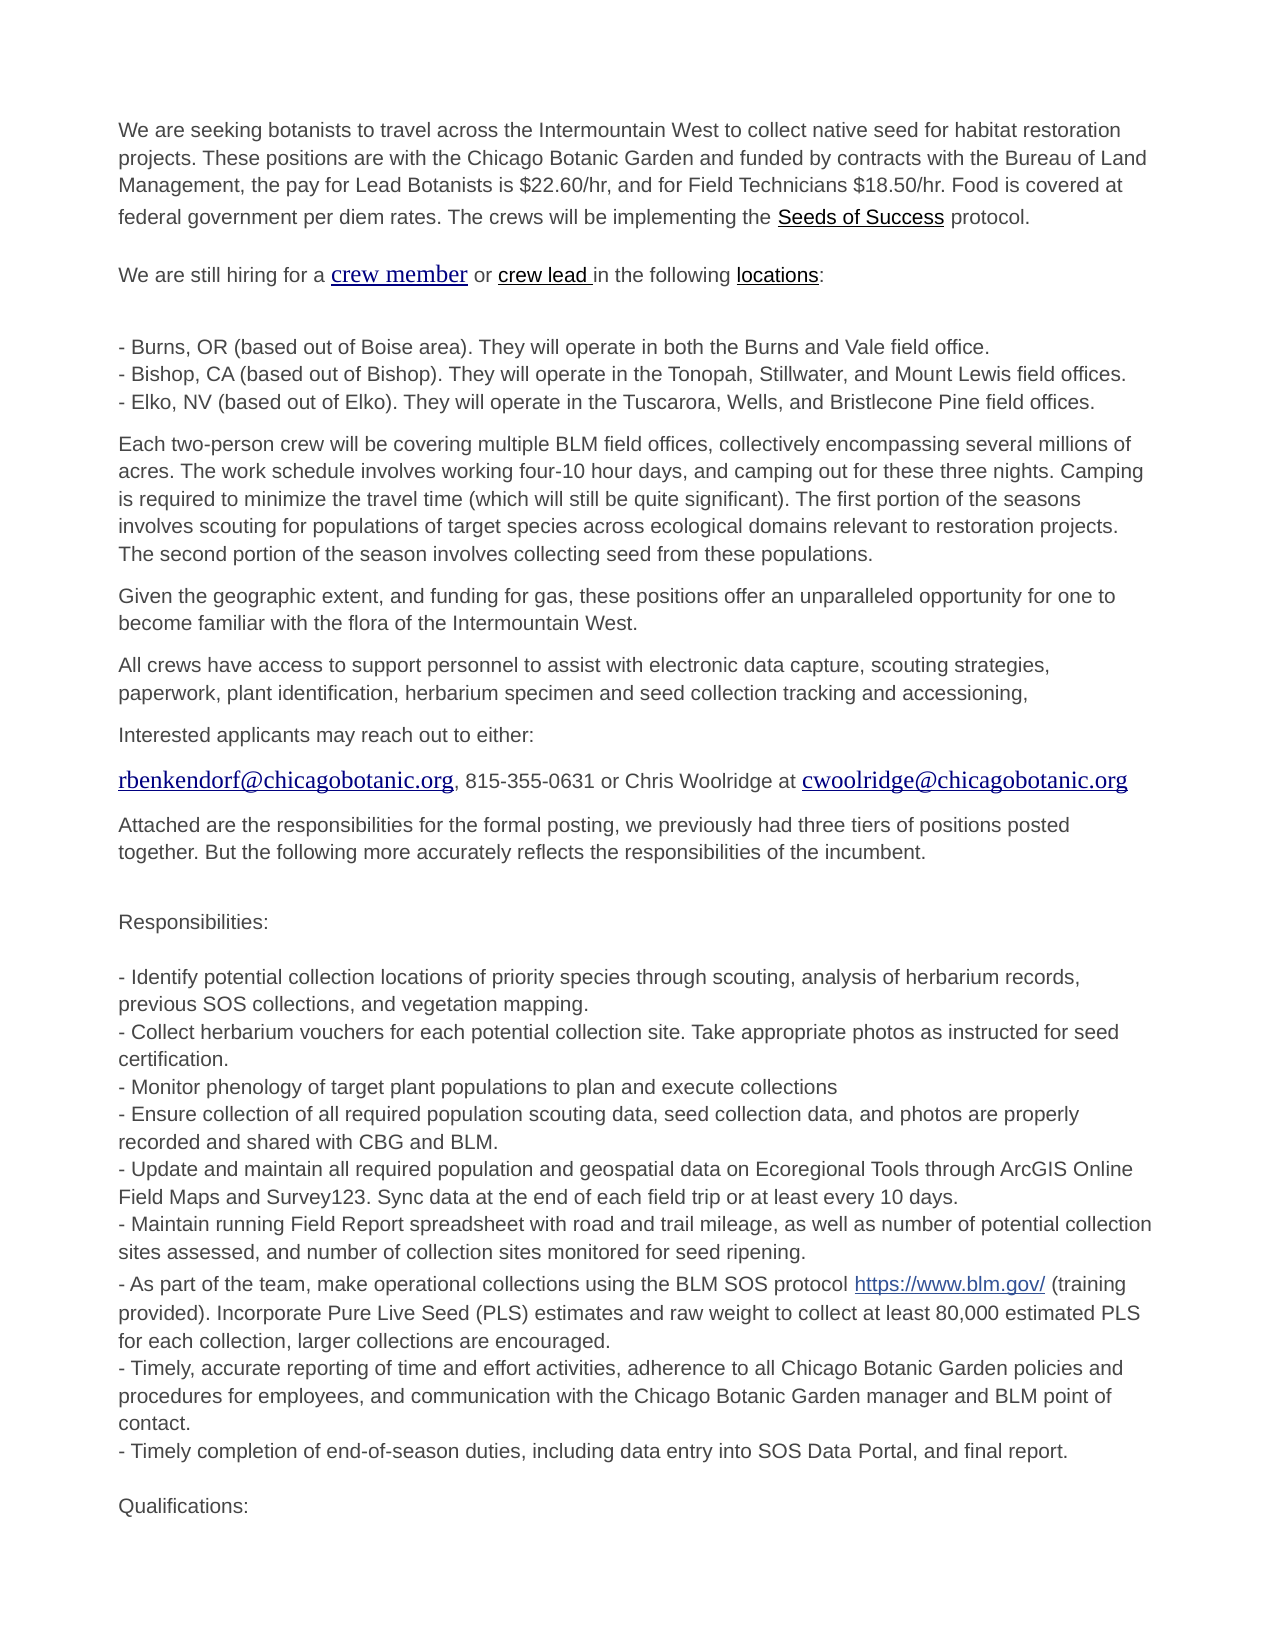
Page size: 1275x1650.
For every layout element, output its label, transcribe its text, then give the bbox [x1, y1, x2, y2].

text - Burns, OR (based out of Boise area). They will operate in both the Burns and Vale field office. - Bishop, CA (based out of Bishop). They will operate in the Tonopah, Stillwater, and Mount Lewis field offices. - Elko, NV (based out of Elko). They will operate in the Tuscarora, Wells, and Bristlecone Pine field offices. [118, 307, 1157, 413]
text Given the geographic extent, and funding for gas, these positions offer an unparalleled opportunity for one to become familiar with the flora of the Intermountain West. [118, 584, 1157, 635]
text We are seeking botanists to travel across the Intermountain West to collect native seed for habitat restoration projects. These positions are with the Chicago Botanic Garden and funded by contracts with the Bureau of Land Management, the pay for Lead Botanists is $22.60/hr, and for Field Technicians $18.50/hr. Food is covered at federal government per diem rates. The crews will be implementing the Seeds of Success protocol. [118, 118, 1157, 230]
text rbenkendorf@chicagobotanic.org, 815-355-0631 or Chris Woolridge at cwoolridge@chicagobotanic.org [118, 765, 1157, 794]
text We are still hiring for a crew member or crew lead in the following locations: [118, 259, 1157, 288]
text Each two-person crew will be covering multiple BLM field offices, collectively encompassing several millions of acres. The work schedule involves working four-10 hour days, and camping out for these three nights. Camping is required to minimize the travel time (which will still be quite significant). The first portion of the seasons involves scouting for populations of target species across ecological domains relevant to restoration projects. The second portion of the season involves collecting seed from these populations. [118, 432, 1157, 566]
text All crews have access to support personnel to assist with electronic data capture, scouting strategies, paperwork, plant identification, herbarium specimen and seed collection tracking and accessioning, [118, 653, 1157, 705]
text Attached are the responsibilities for the formal posting, we previously had three tiers of positions posted together. But the following more accurately reflects the responsibilities of the incumbent. [118, 812, 1157, 864]
text Interested applicants may reach out to either: [118, 723, 1157, 747]
text Responsibilities: - Identify potential collection locations of priority species through scouting, analysis of herbarium records, previous SOS collections, and vegetation mapping. - Collect herbarium vouchers for each potential collection site. Take appropriate photos as instructed for seed certification. - Monitor phenology of target plant populations to plan and execute collections - Ensure collection of all required population scouting data, seed collection data, and photos are properly recorded and shared with CBG and BLM. - Update and maintain all required population and geospatial data on Ecoregional Tools through ArcGIS Online Field Maps and Survey123. Sync data at the end of each field trip or at least every 10 days. - Maintain running Field Report spreadsheet with road and trail mileage, as well as number of potential collection sites assessed, and number of collection sites monitored for seed ripening. - As part of the team, make operational collections using the BLM SOS protocol https://www.blm.gov/ (training provided). Incorporate Pure Live Seed (PLS) estimates and raw weight to collect at least 80,000 estimated PLS for each collection, larger collections are encouraged. - Timely, accurate reporting of time and effort activities, adherence to all Chicago Botanic Garden policies and procedures for employees, and communication with the Chicago Botanic Garden manager and BLM point of contact. - Timely completion of end-of-season duties, including data entry into SOS Data Portal, and final report. Qualifications: [118, 882, 1157, 1518]
